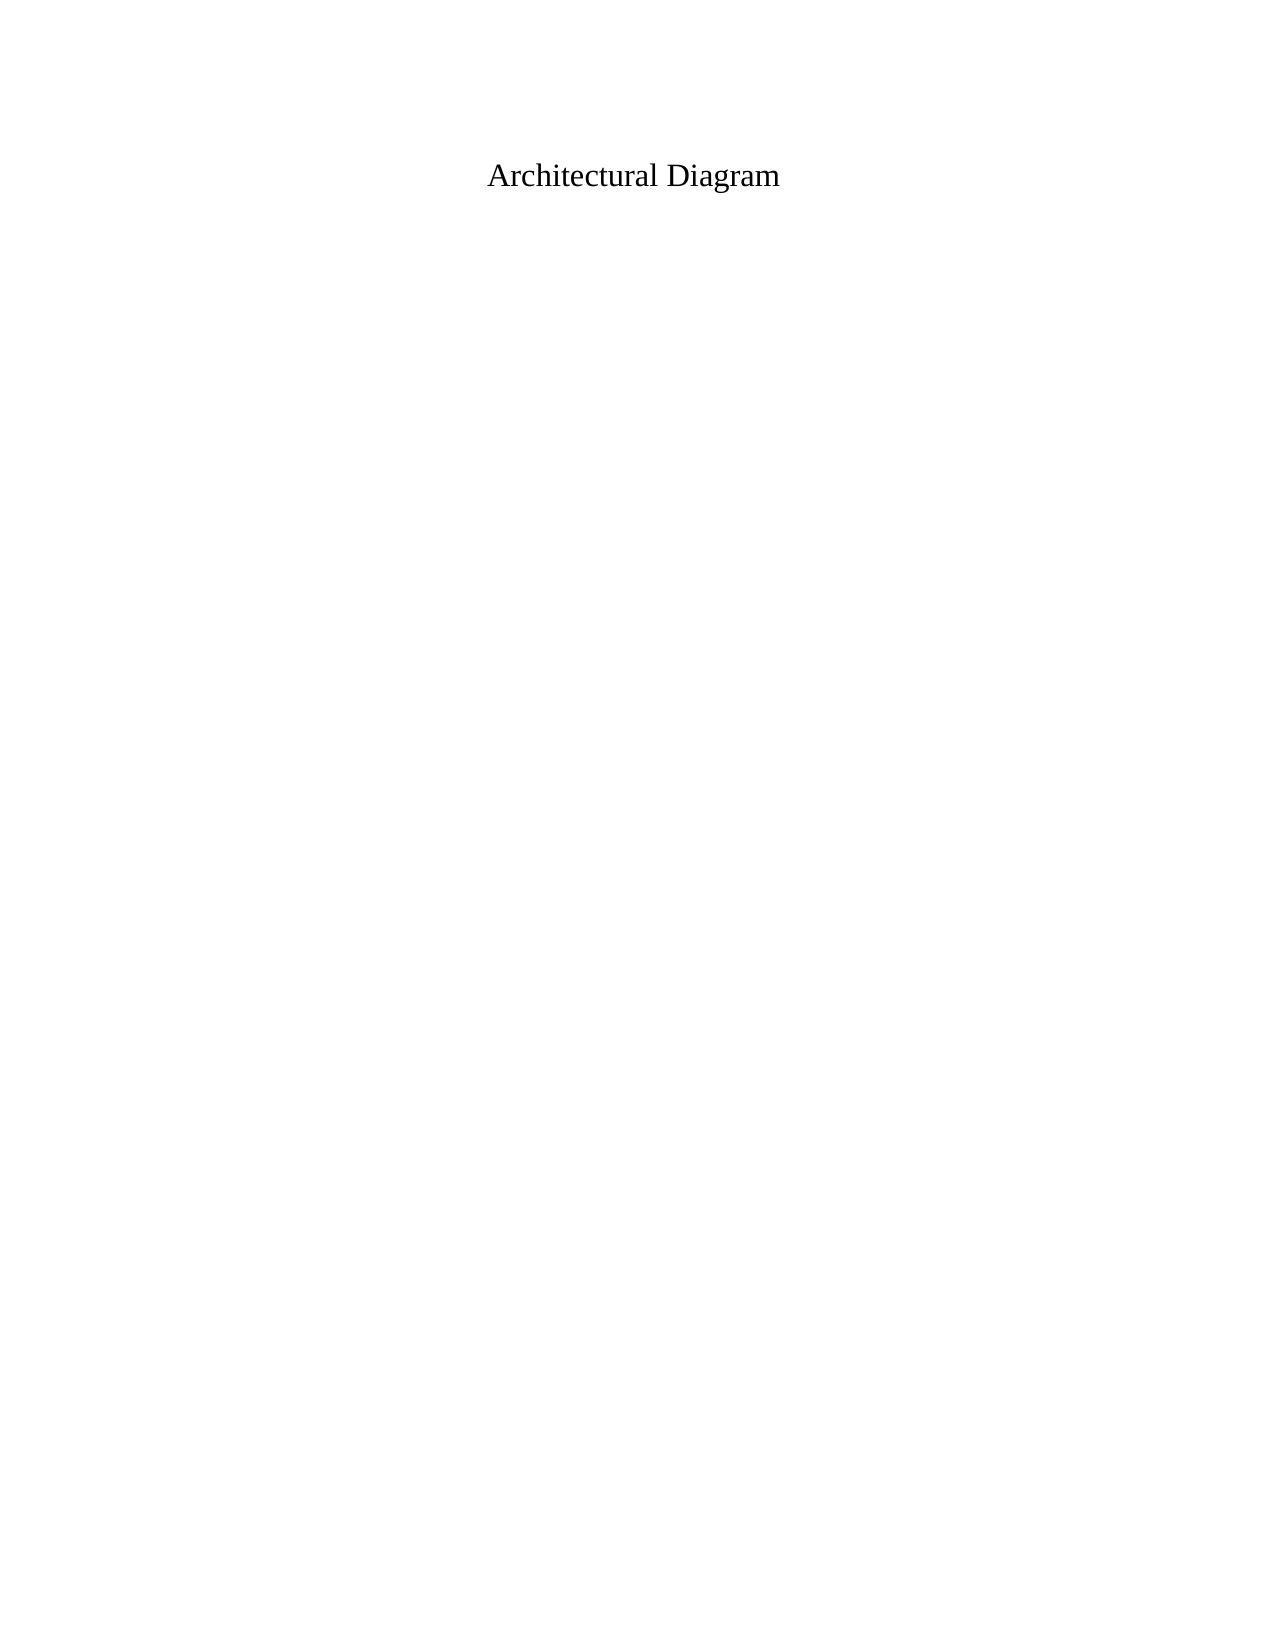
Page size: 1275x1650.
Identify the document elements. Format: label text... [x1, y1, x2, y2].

text Architectural Diagram [118, 156, 1157, 214]
